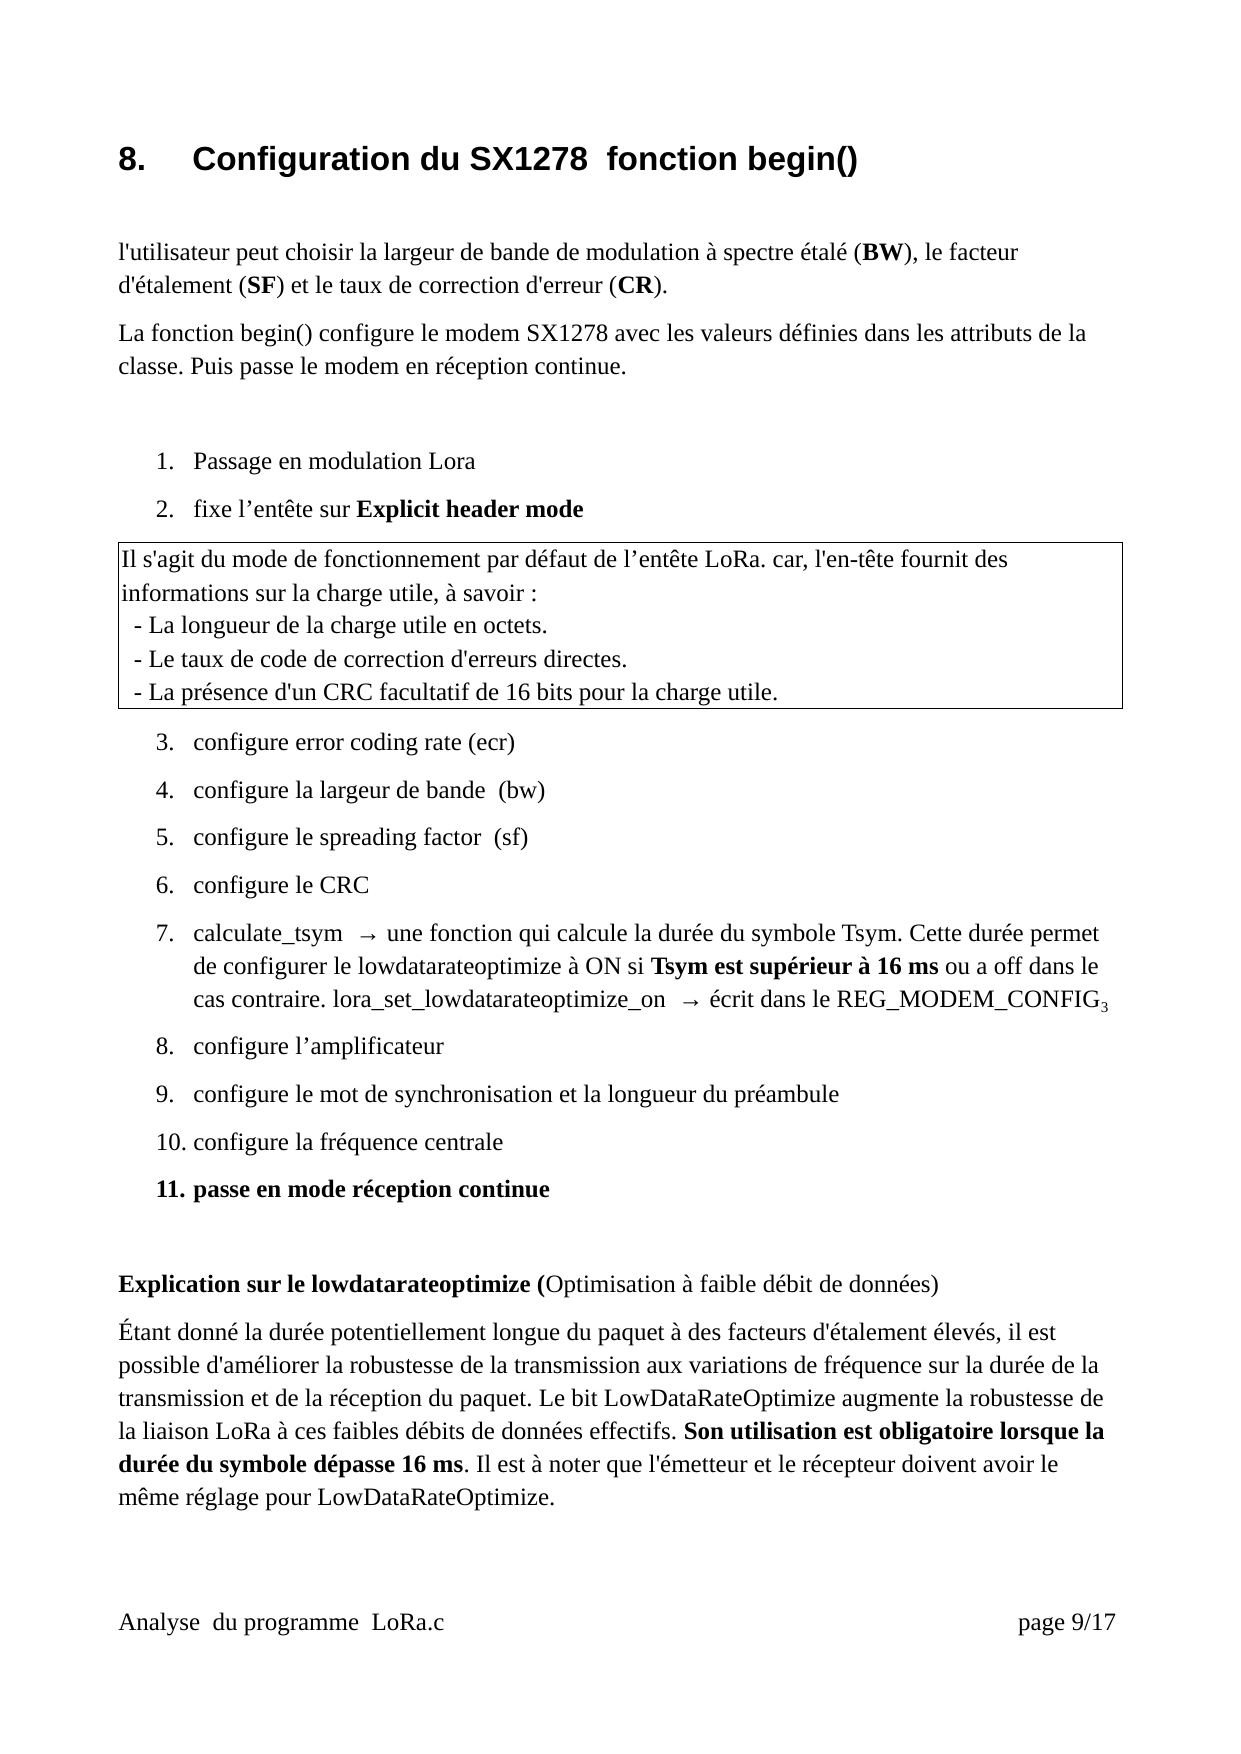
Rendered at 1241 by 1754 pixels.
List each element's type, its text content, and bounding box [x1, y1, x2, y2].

list passe en mode réception continue [156, 1174, 1122, 1203]
list fixe l’entête sur Explicit header mode [156, 494, 1122, 523]
text l'utilisateur peut choisir la largeur de bande de modulation à spectre étalé (BW), le facteur d'étalement (SF) et le taux de correction d'erreur (CR). [118, 237, 1122, 299]
list configure le CRC [156, 870, 1122, 899]
text Explication sur le lowdatarateoptimize (Optimisation à faible débit de données) [118, 1269, 1122, 1298]
subtitle Configuration du SX1278 fonction begin() [118, 139, 1122, 177]
list configure la largeur de bande (bw) [156, 775, 1122, 804]
text Il s'agit du mode de fonctionnement par défaut de l’entête LoRa. car, l'en-tête fournit des informations sur la charge utile, à savoir : - La longueur de la charge utile en octets. - Le taux de code de correction d'erreurs directes. - La présence d'un CRC facultatif de 16 bits pour la charge utile. [119, 543, 1122, 708]
text Étant donné la durée potentiellement longue du paquet à des facteurs d'étalement élevés, il est possible d'améliorer la robustesse de la transmission aux variations de fréquence sur la durée de la transmission et de la réception du paquet. Le bit LowDataRateOptimize augmente la robustesse de la liaison LoRa à ces faibles débits de données effectifs. Son utilisation est obligatoire lorsque la durée du symbole dépasse 16 ms. Il est à noter que l'émetteur et le récepteur doivent avoir le même réglage pour LowDataRateOptimize. [118, 1317, 1122, 1511]
list configure le mot de synchronisation et la longueur du préambule [156, 1079, 1122, 1108]
list configure le spreading factor (sf) [156, 822, 1122, 851]
list configure l’amplificateur [156, 1031, 1122, 1060]
list configure la fréquence centrale [156, 1127, 1122, 1155]
list configure error coding rate (ecr) [156, 727, 1122, 756]
list calculate_tsym → une fonction qui calcule la durée du symbole Tsym. Cette durée permet de configurer le lowdatarateoptimize à ON si Tsym est supérieur à 16 ms ou a off dans le cas contraire. lora_set_lowdatarateoptimize_on → écrit dans le REG_MODEM_CONFIG₃ [156, 918, 1122, 1012]
list Passage en modulation Lora [156, 446, 1122, 475]
text La fonction begin() configure le modem SX1278 avec les valeurs définies dans les attributs de la classe. Puis passe le modem en réception continue. [118, 318, 1122, 380]
